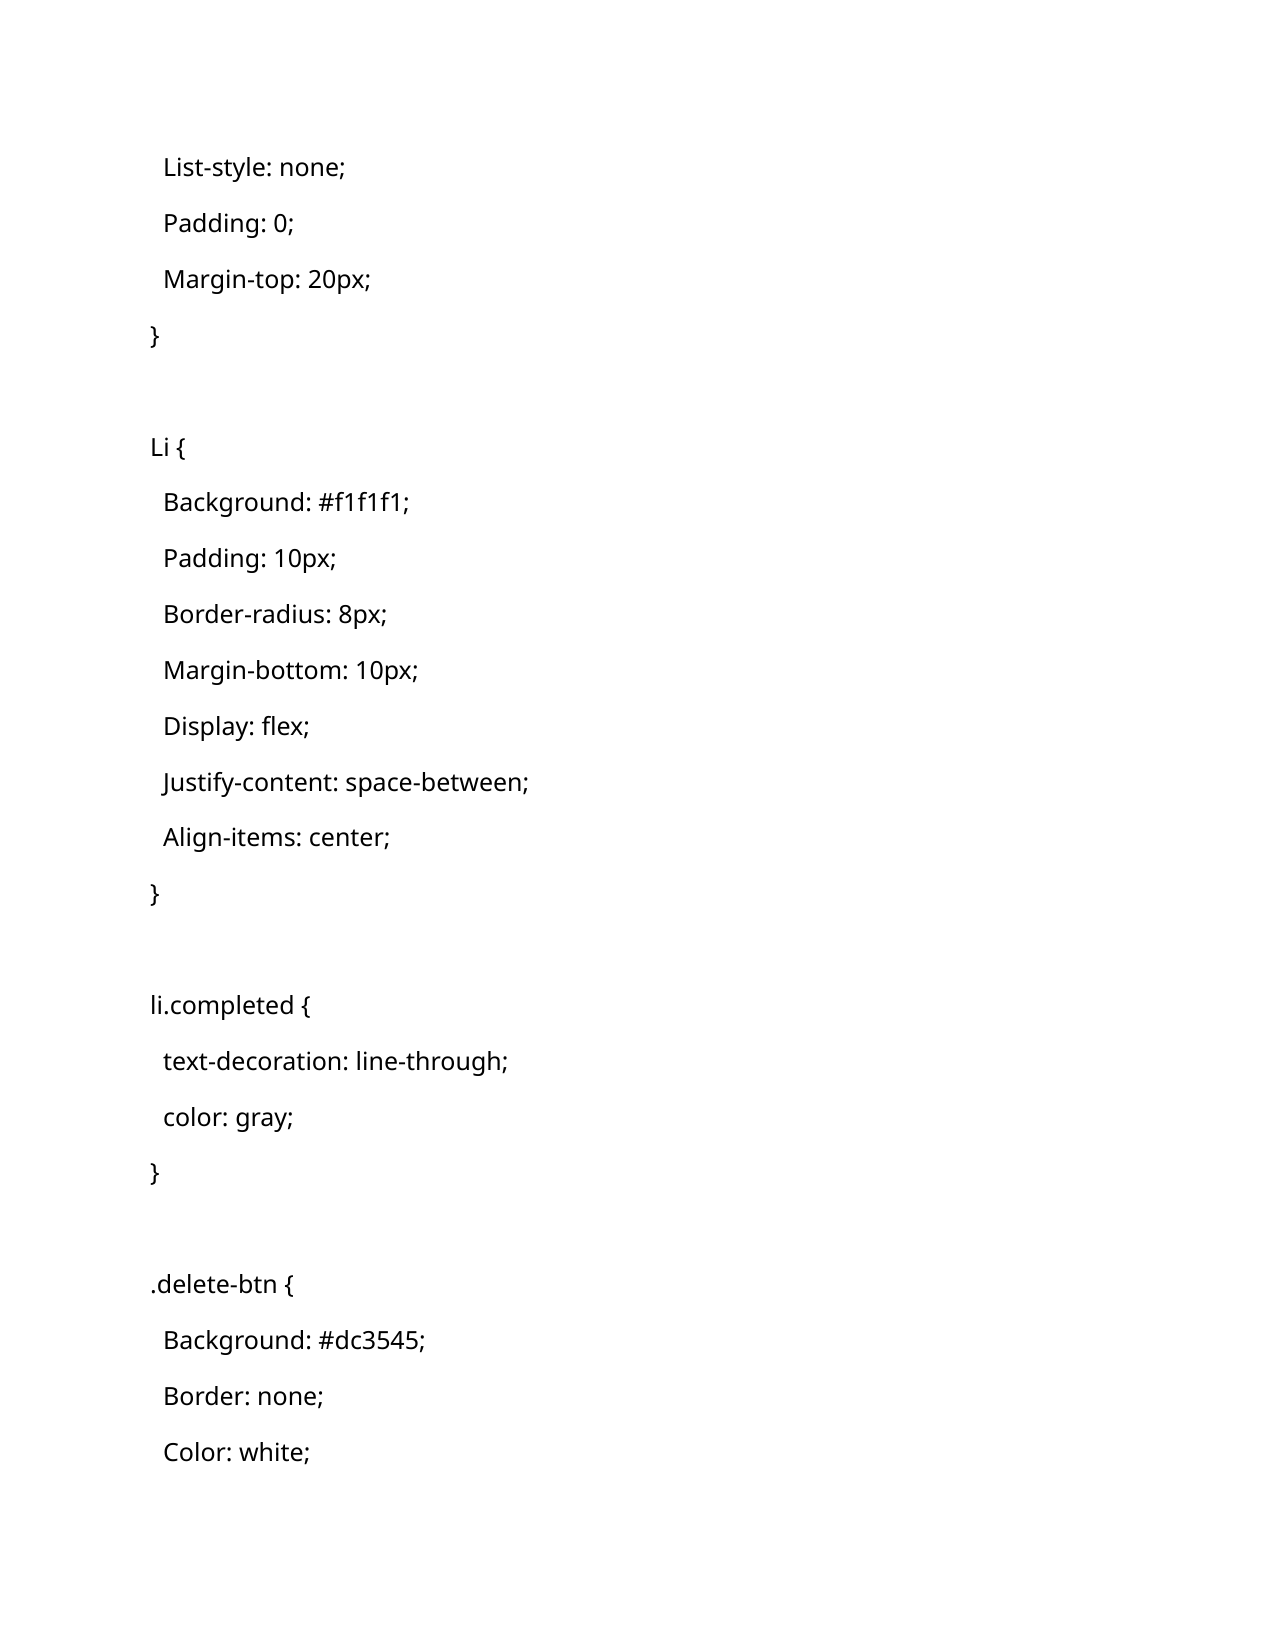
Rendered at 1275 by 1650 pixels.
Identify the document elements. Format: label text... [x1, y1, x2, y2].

text Li { [150, 429, 1125, 463]
text List-style: none; [150, 150, 1125, 184]
text Color: white; [150, 1434, 1125, 1468]
text Margin-top: 20px; [150, 262, 1125, 296]
text text-decoration: line-through; [150, 1043, 1125, 1077]
text Padding: 10px; [150, 541, 1125, 575]
text Display: flex; [150, 708, 1125, 742]
text Margin-bottom: 10px; [150, 652, 1125, 687]
text Background: #f1f1f1; [150, 485, 1125, 519]
text Border-radius: 8px; [150, 597, 1125, 631]
text } [150, 317, 1125, 352]
text Justify-content: space-between; [150, 764, 1125, 798]
text .delete-btn { [150, 1267, 1125, 1301]
text Background: #dc3545; [150, 1322, 1125, 1357]
text Border: none; [150, 1378, 1125, 1412]
text } [150, 1155, 1125, 1189]
text Padding: 0; [150, 206, 1125, 240]
text color: gray; [150, 1099, 1125, 1133]
text } [150, 876, 1125, 910]
text Align-items: center; [150, 820, 1125, 854]
text li.completed { [150, 987, 1125, 1022]
